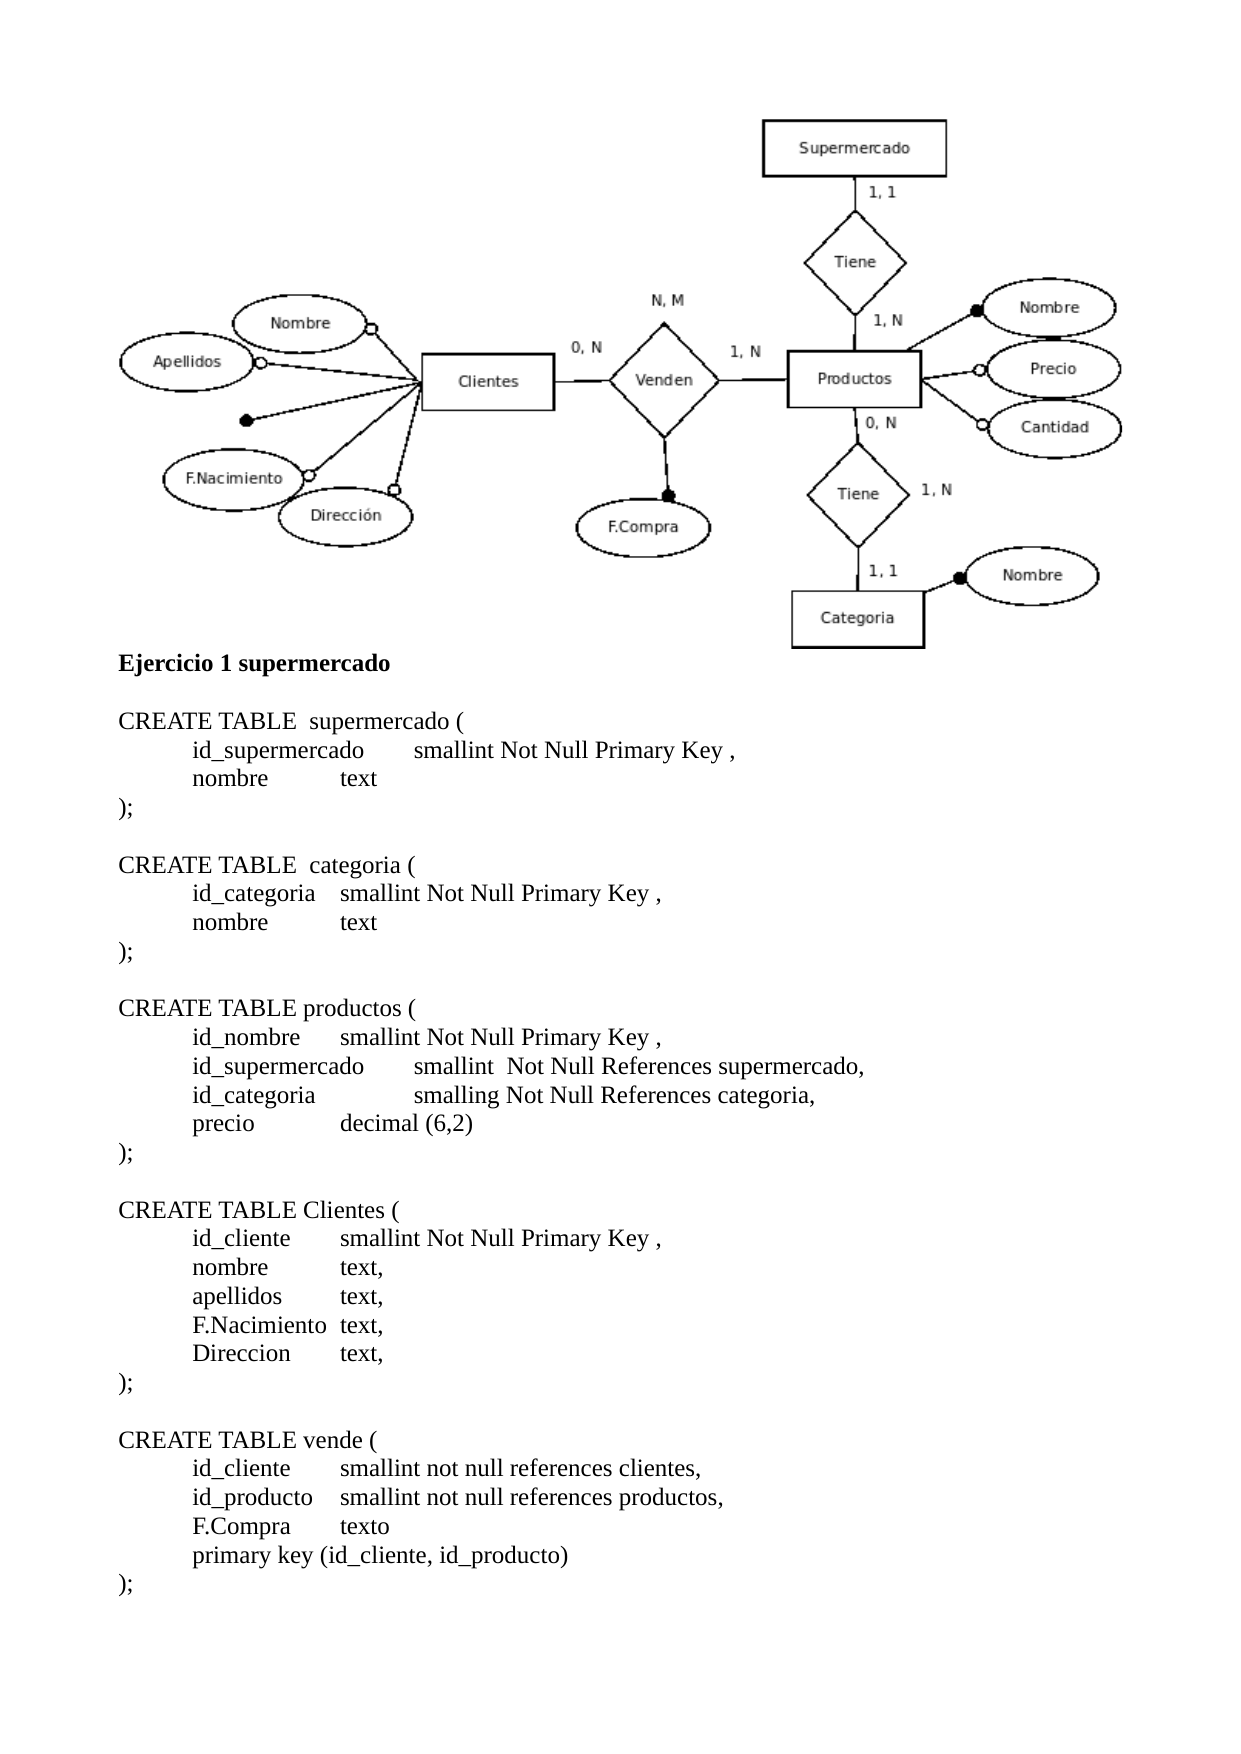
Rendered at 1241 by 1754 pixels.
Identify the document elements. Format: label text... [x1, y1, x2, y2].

text ); [118, 936, 1122, 965]
text CREATE TABLE vende ( [118, 1425, 1122, 1453]
text CREATE TABLE Clientes ( [118, 1195, 1122, 1223]
text id_producto smallint not null references productos, [118, 1482, 1122, 1511]
text id_supermercado smallint Not Null Primary Key , [118, 735, 1122, 763]
text id_nombre smallint Not Null Primary Key , [118, 1022, 1122, 1051]
text Direccion text, [118, 1338, 1122, 1367]
text ); [118, 1137, 1122, 1166]
text F.Compra texto [118, 1511, 1122, 1540]
text nombre text [118, 763, 1122, 792]
text precio decimal (6,2) [118, 1108, 1122, 1137]
picture [118, 118, 1123, 649]
text ); [118, 792, 1122, 821]
text id_categoria smallint Not Null Primary Key , [118, 878, 1122, 907]
text primary key (id_cliente, id_producto) [118, 1540, 1122, 1568]
text id_cliente smallint Not Null Primary Key , [118, 1223, 1122, 1252]
text id_cliente smallint not null references clientes, [118, 1453, 1122, 1482]
text nombre text [118, 907, 1122, 936]
text id_categoria smalling Not Null References categoria, [118, 1080, 1122, 1108]
text CREATE TABLE productos ( [118, 993, 1122, 1022]
text id_supermercado smallint Not Null References supermercado, [118, 1051, 1122, 1080]
text ); [118, 1367, 1122, 1396]
text CREATE TABLE supermercado ( [118, 706, 1122, 735]
text ); [118, 1568, 1122, 1597]
text CREATE TABLE categoria ( [118, 850, 1122, 878]
text Ejercicio 1 supermercado [118, 649, 1122, 677]
text nombre text, [118, 1252, 1122, 1281]
text apellidos text, [118, 1281, 1122, 1310]
text F.Nacimiento text, [118, 1310, 1122, 1338]
